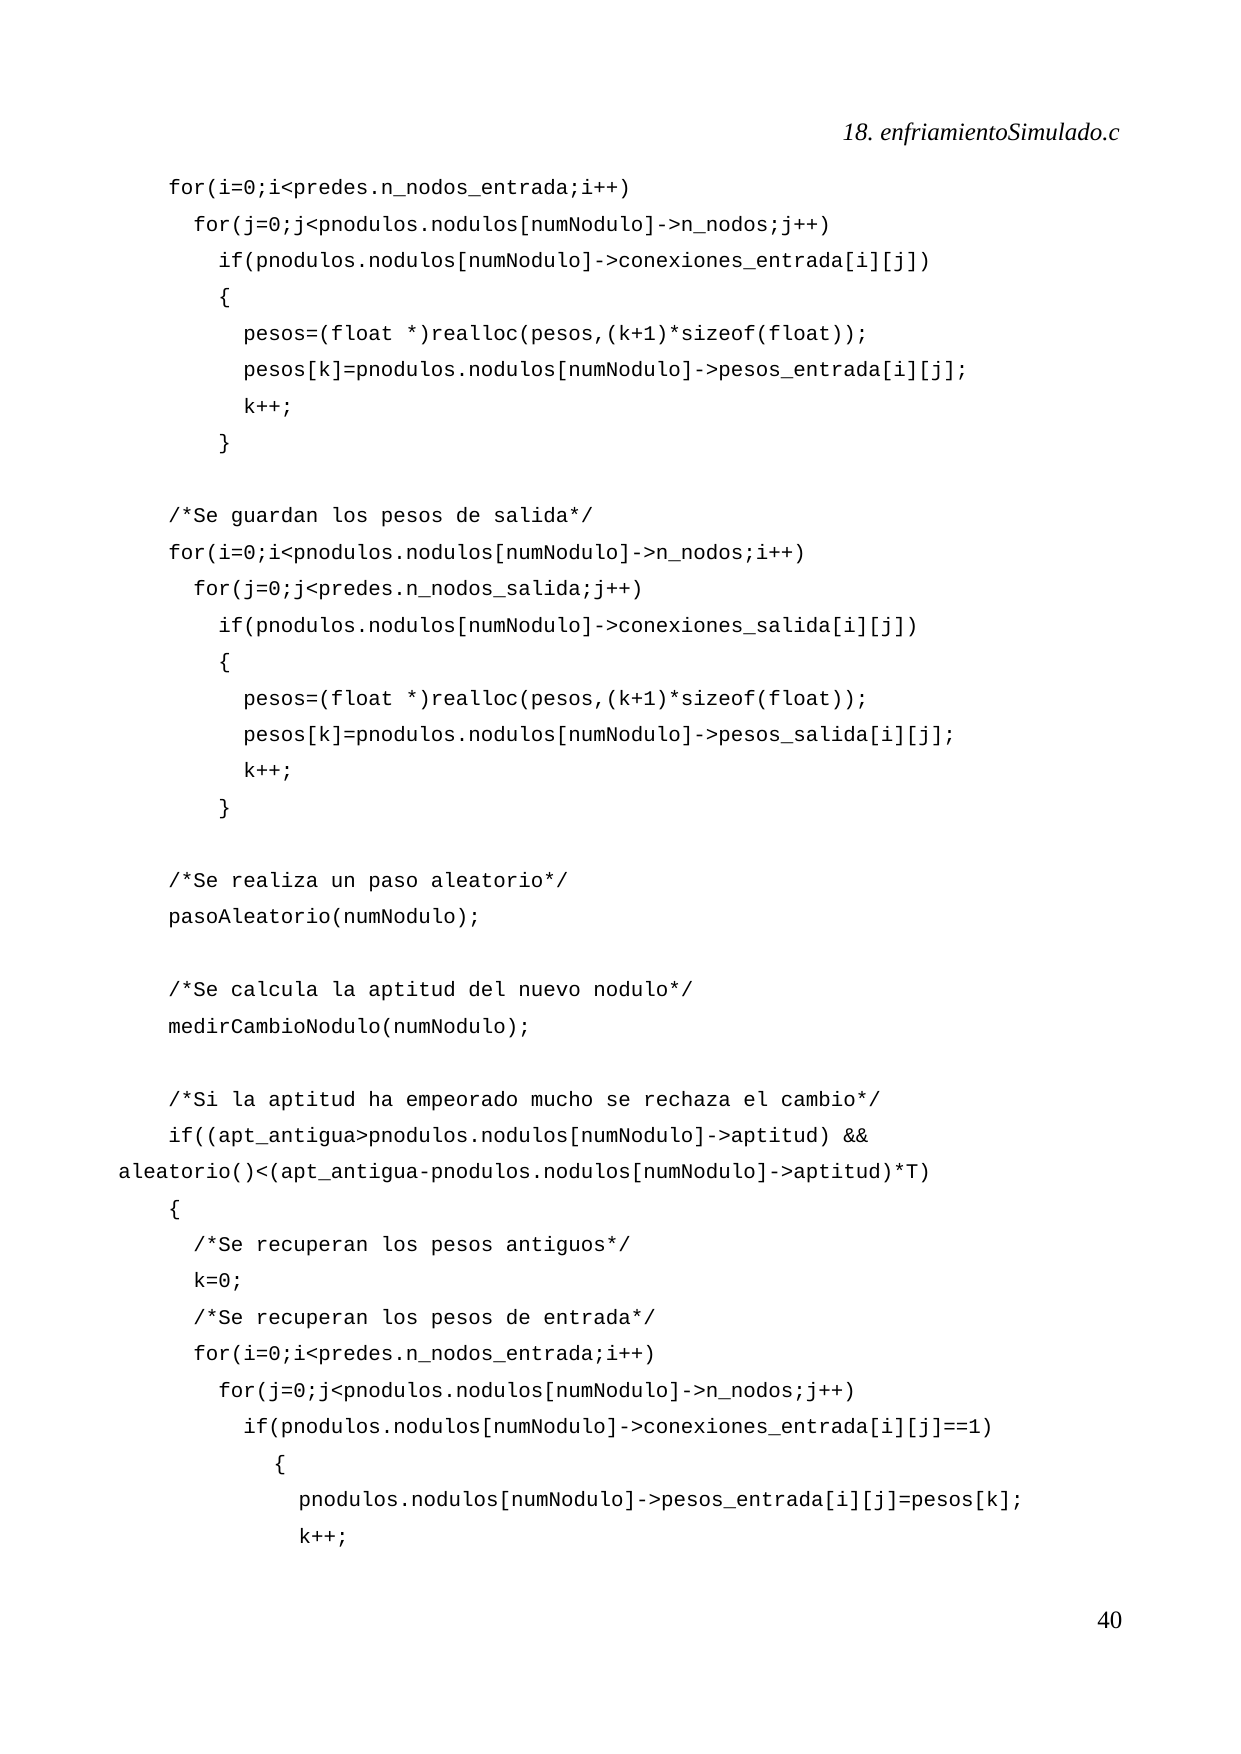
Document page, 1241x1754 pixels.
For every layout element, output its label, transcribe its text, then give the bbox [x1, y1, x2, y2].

text if((apt_antigua>pnodulos.nodulos[numNodulo]->aptitud) && aleatorio()<(apt_antigua-pnodulos.nodulos[numNodulo]->aptitud)*T) [118, 1125, 1122, 1185]
text /*Se calcula la aptitud del nuevo nodulo*/ [118, 979, 1122, 1003]
text pnodulos.nodulos[numNodulo]->pesos_entrada[i][j]=pesos[k]; [118, 1489, 1122, 1513]
text for(i=0;i<predes.n_nodos_entrada;i++) [118, 1343, 1122, 1367]
text { [118, 286, 1122, 310]
text k++; [118, 1526, 1122, 1549]
text k=0; [118, 1270, 1122, 1294]
text /*Se recuperan los pesos antiguos*/ [118, 1234, 1122, 1258]
text medirCambioNodulo(numNodulo); [118, 1016, 1122, 1039]
text if(pnodulos.nodulos[numNodulo]->conexiones_entrada[i][j]==1) [118, 1416, 1122, 1440]
text for(j=0;j<pnodulos.nodulos[numNodulo]->n_nodos;j++) [118, 213, 1122, 237]
text /*Si la aptitud ha empeorado mucho se rechaza el cambio*/ [118, 1088, 1122, 1112]
text /*Se guardan los pesos de salida*/ [118, 505, 1122, 529]
text for(j=0;j<pnodulos.nodulos[numNodulo]->n_nodos;j++) [118, 1380, 1122, 1404]
text if(pnodulos.nodulos[numNodulo]->conexiones_entrada[i][j]) [118, 250, 1122, 274]
text for(i=0;i<predes.n_nodos_entrada;i++) [118, 177, 1122, 201]
text k++; [118, 760, 1122, 784]
text if(pnodulos.nodulos[numNodulo]->conexiones_salida[i][j]) [118, 614, 1122, 638]
text pesos=(float *)realloc(pesos,(k+1)*sizeof(float)); [118, 687, 1122, 711]
text { [118, 1453, 1122, 1477]
text pesos[k]=pnodulos.nodulos[numNodulo]->pesos_entrada[i][j]; [118, 359, 1122, 383]
text pesos[k]=pnodulos.nodulos[numNodulo]->pesos_salida[i][j]; [118, 724, 1122, 748]
text k++; [118, 396, 1122, 420]
text for(i=0;i<pnodulos.nodulos[numNodulo]->n_nodos;i++) [118, 542, 1122, 566]
text { [118, 651, 1122, 675]
text /*Se recuperan los pesos de entrada*/ [118, 1307, 1122, 1331]
text /*Se realiza un paso aleatorio*/ [118, 870, 1122, 894]
text } [118, 797, 1122, 821]
text pasoAleatorio(numNodulo); [118, 906, 1122, 930]
text { [118, 1197, 1122, 1221]
text pesos=(float *)realloc(pesos,(k+1)*sizeof(float)); [118, 323, 1122, 347]
text } [118, 432, 1122, 456]
text for(j=0;j<predes.n_nodos_salida;j++) [118, 578, 1122, 602]
